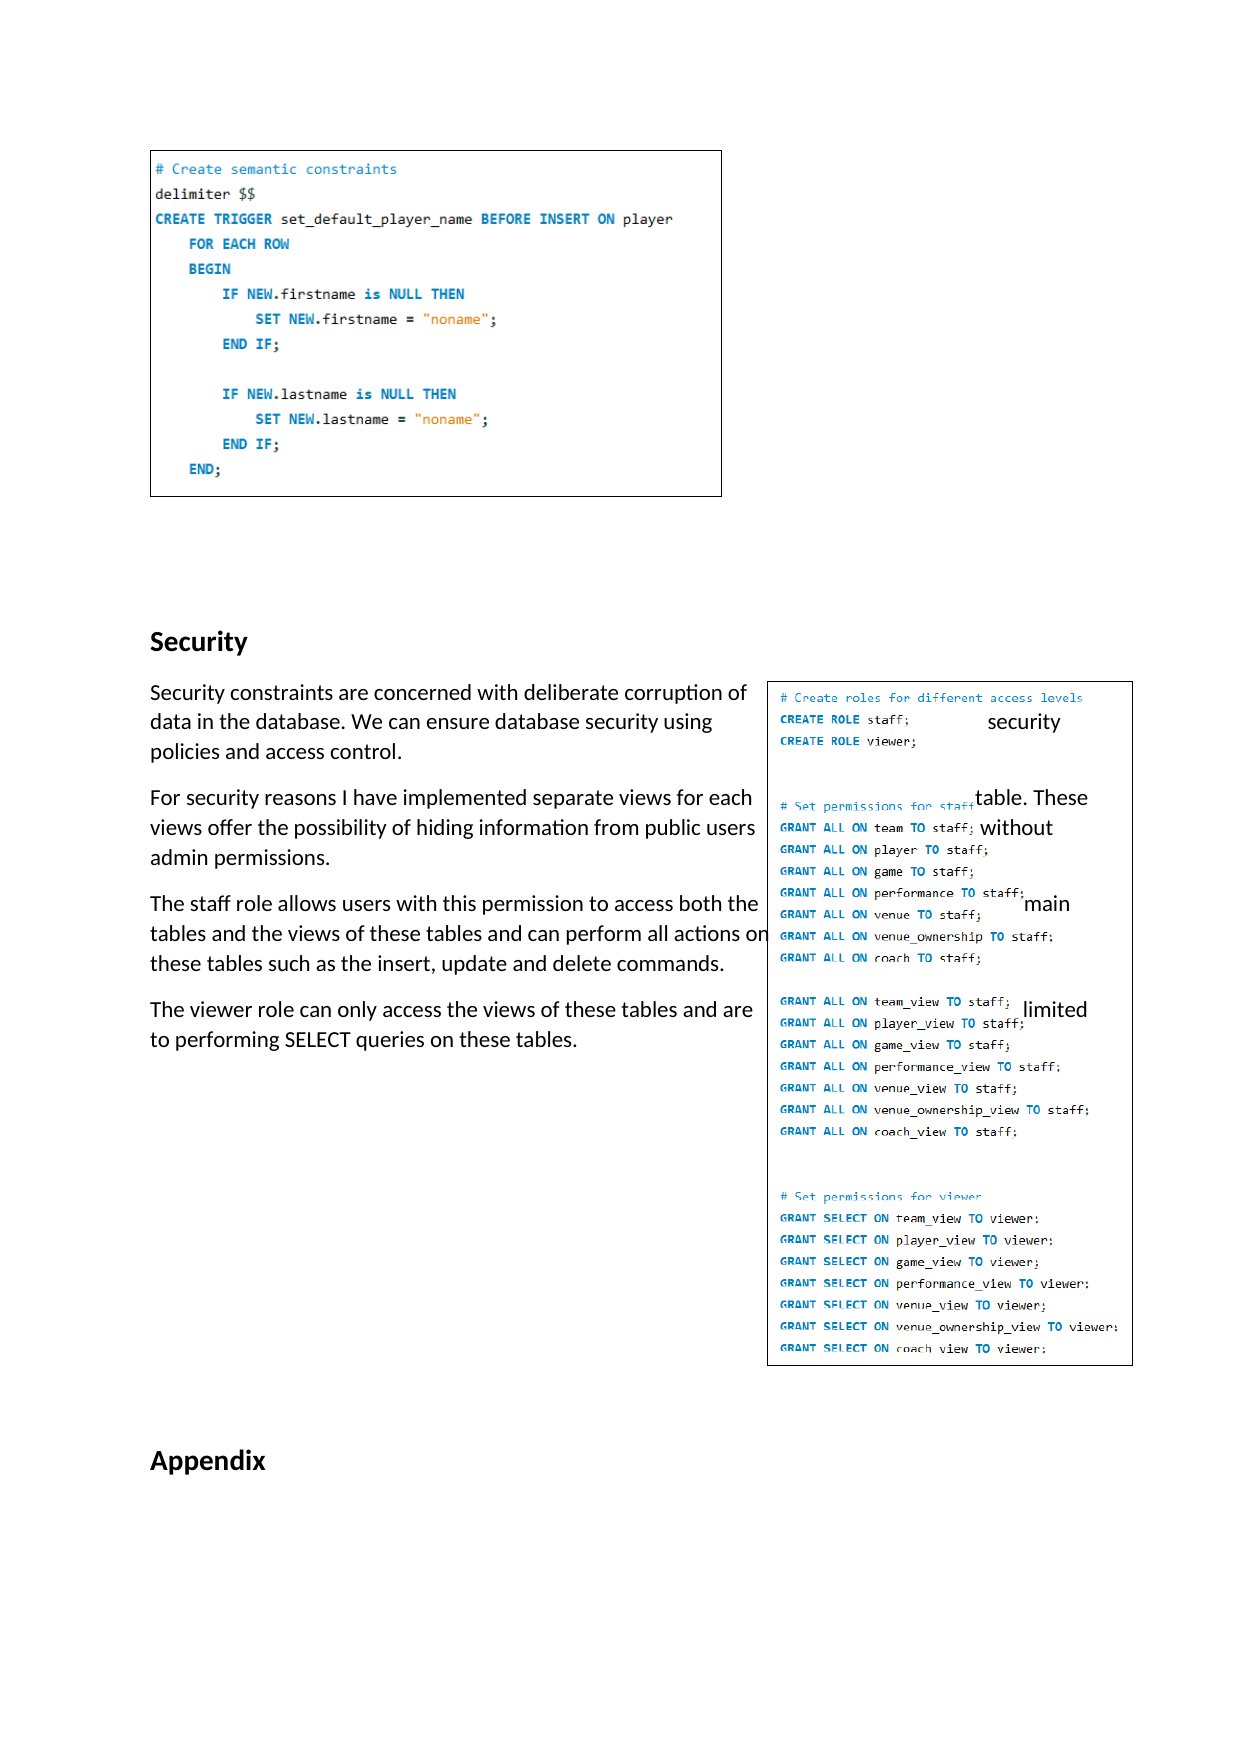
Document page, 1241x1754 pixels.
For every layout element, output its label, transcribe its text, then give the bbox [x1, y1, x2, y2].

text For security reasons I have implemented separate views for each table. These views offer the possibility of hiding information from public users without admin permissions. [768, 783, 967, 871]
text The staff role allows users with this permission to access both the main tables and the views of these tables and can perform all actions on these tables such as the insert, update and delete commands. [975, 889, 1090, 977]
text The staff role allows users with this permission to access both the main tables and the views of these tables and can perform all actions on these tables such as the insert, update and delete commands. [768, 889, 974, 977]
text The viewer role can only access the views of these tables and are limited to performing SELECT queries on these tables. [1004, 995, 1090, 1053]
text For security reasons I have implemented separate views for each table. These views offer the possibility of hiding information from public users without admin permissions. [827, 783, 1090, 871]
text Security constraints are concerned with deliberate corruption of data in the database. We can ensure database security using security policies and access control. [150, 678, 1090, 765]
text The staff role allows users with this permission to access both the main tables and the views of these tables and can perform all actions on these tables such as the insert, update and delete commands. [150, 889, 767, 977]
text Security [150, 623, 1090, 659]
text For security reasons I have implemented separate views for each table. These views offer the possibility of hiding information from public users without admin permissions. [150, 783, 767, 871]
text The viewer role can only access the views of these tables and are limited to performing SELECT queries on these tables. [150, 995, 767, 1053]
text Appendix [150, 1442, 1090, 1477]
text The viewer role can only access the views of these tables and are limited to performing SELECT queries on these tables. [768, 995, 901, 1053]
